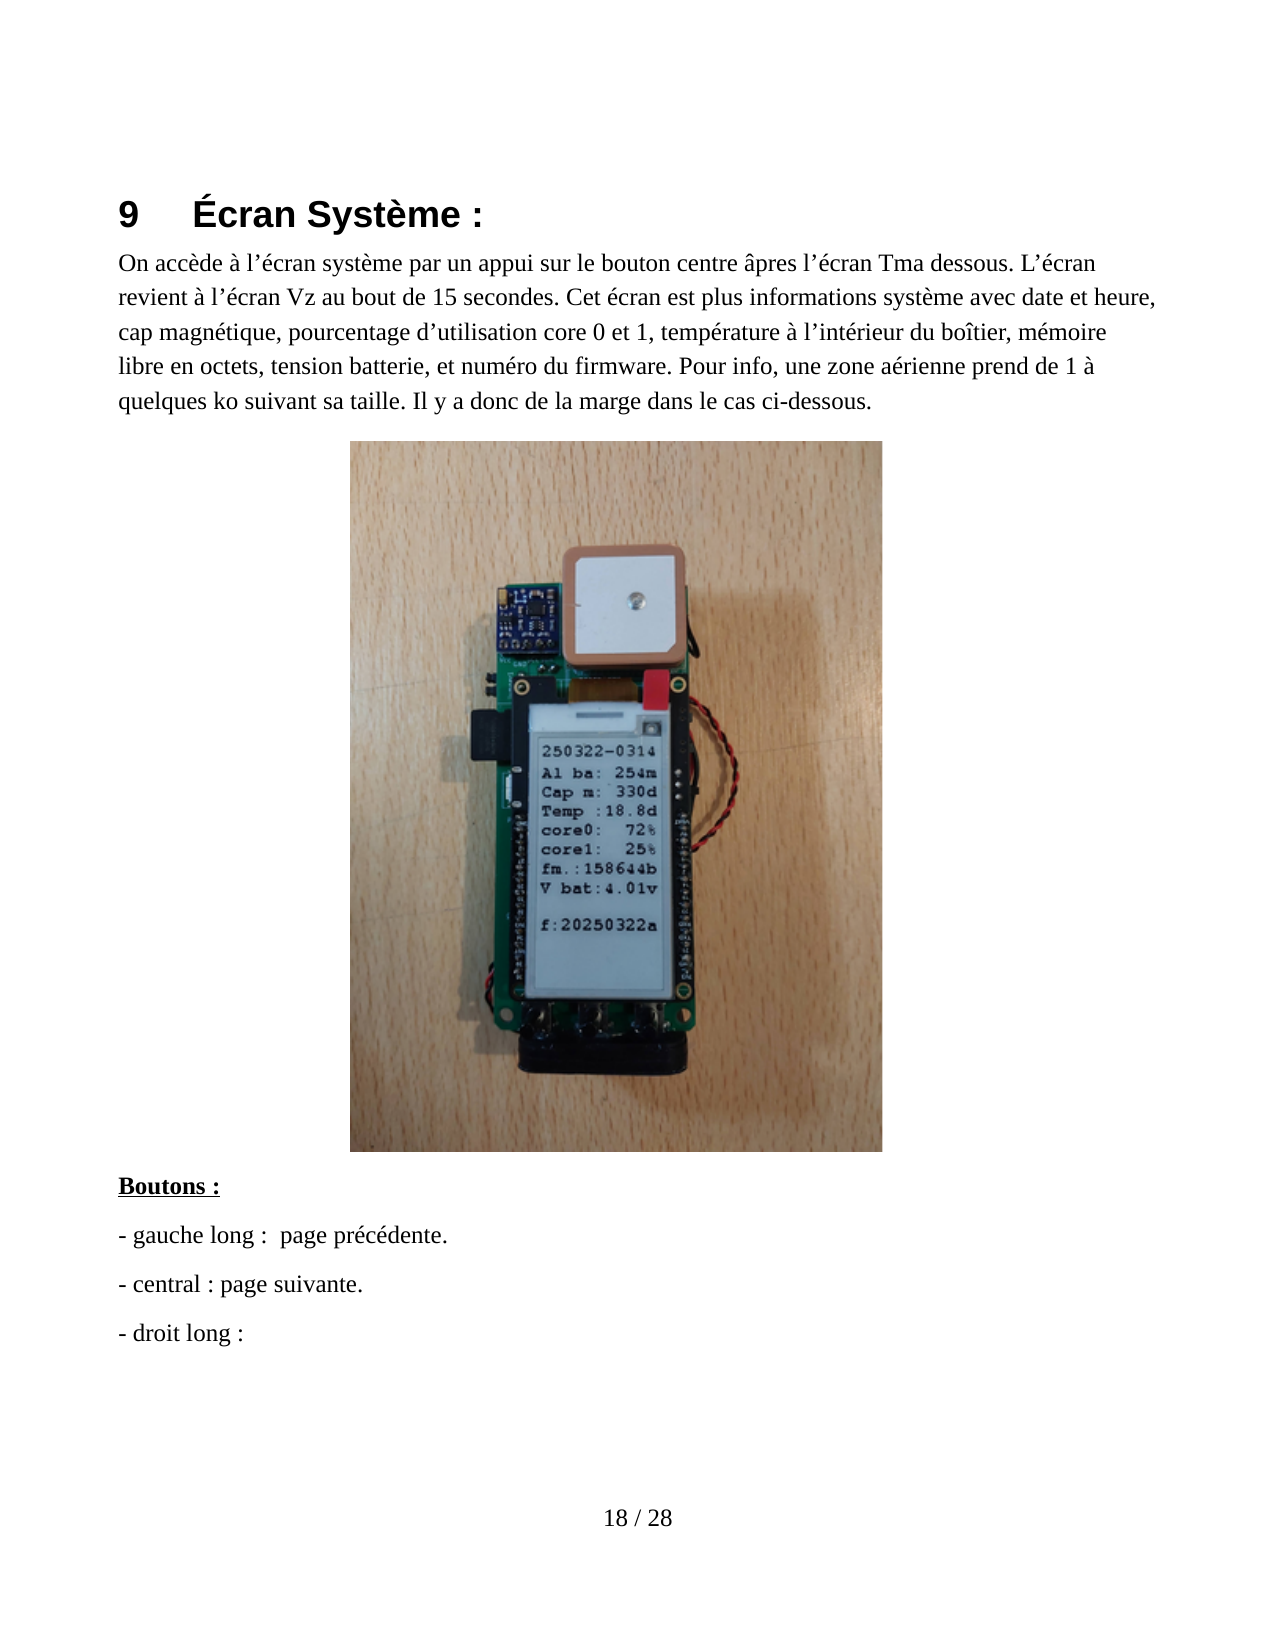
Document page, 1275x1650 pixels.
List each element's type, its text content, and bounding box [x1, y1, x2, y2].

text - central : page suivante. [118, 1269, 1157, 1298]
subtitle Écran Système : [118, 192, 1157, 235]
text On accède à l’écran système par un appui sur le bouton centre âpres l’écran Tma dessous. L’écran revient à l’écran Vz au bout de 15 secondes. Cet écran est plus informations système avec date et heure, cap magnétique, pourcentage d’utilisation core 0 et 1, température à l’intérieur du boîtier, mémoire libre en octets, tension batterie, et numéro du firmware. Pour info, une zone aérienne prend de 1 à quelques ko suivant sa taille. Il y a donc de la marge dans le cas ci-dessous. [118, 248, 1157, 414]
text - droit long : [118, 1318, 1157, 1347]
text Boutons : [118, 1171, 1157, 1199]
picture [350, 441, 883, 1152]
text - gauche long : page précédente. [118, 1220, 1157, 1248]
